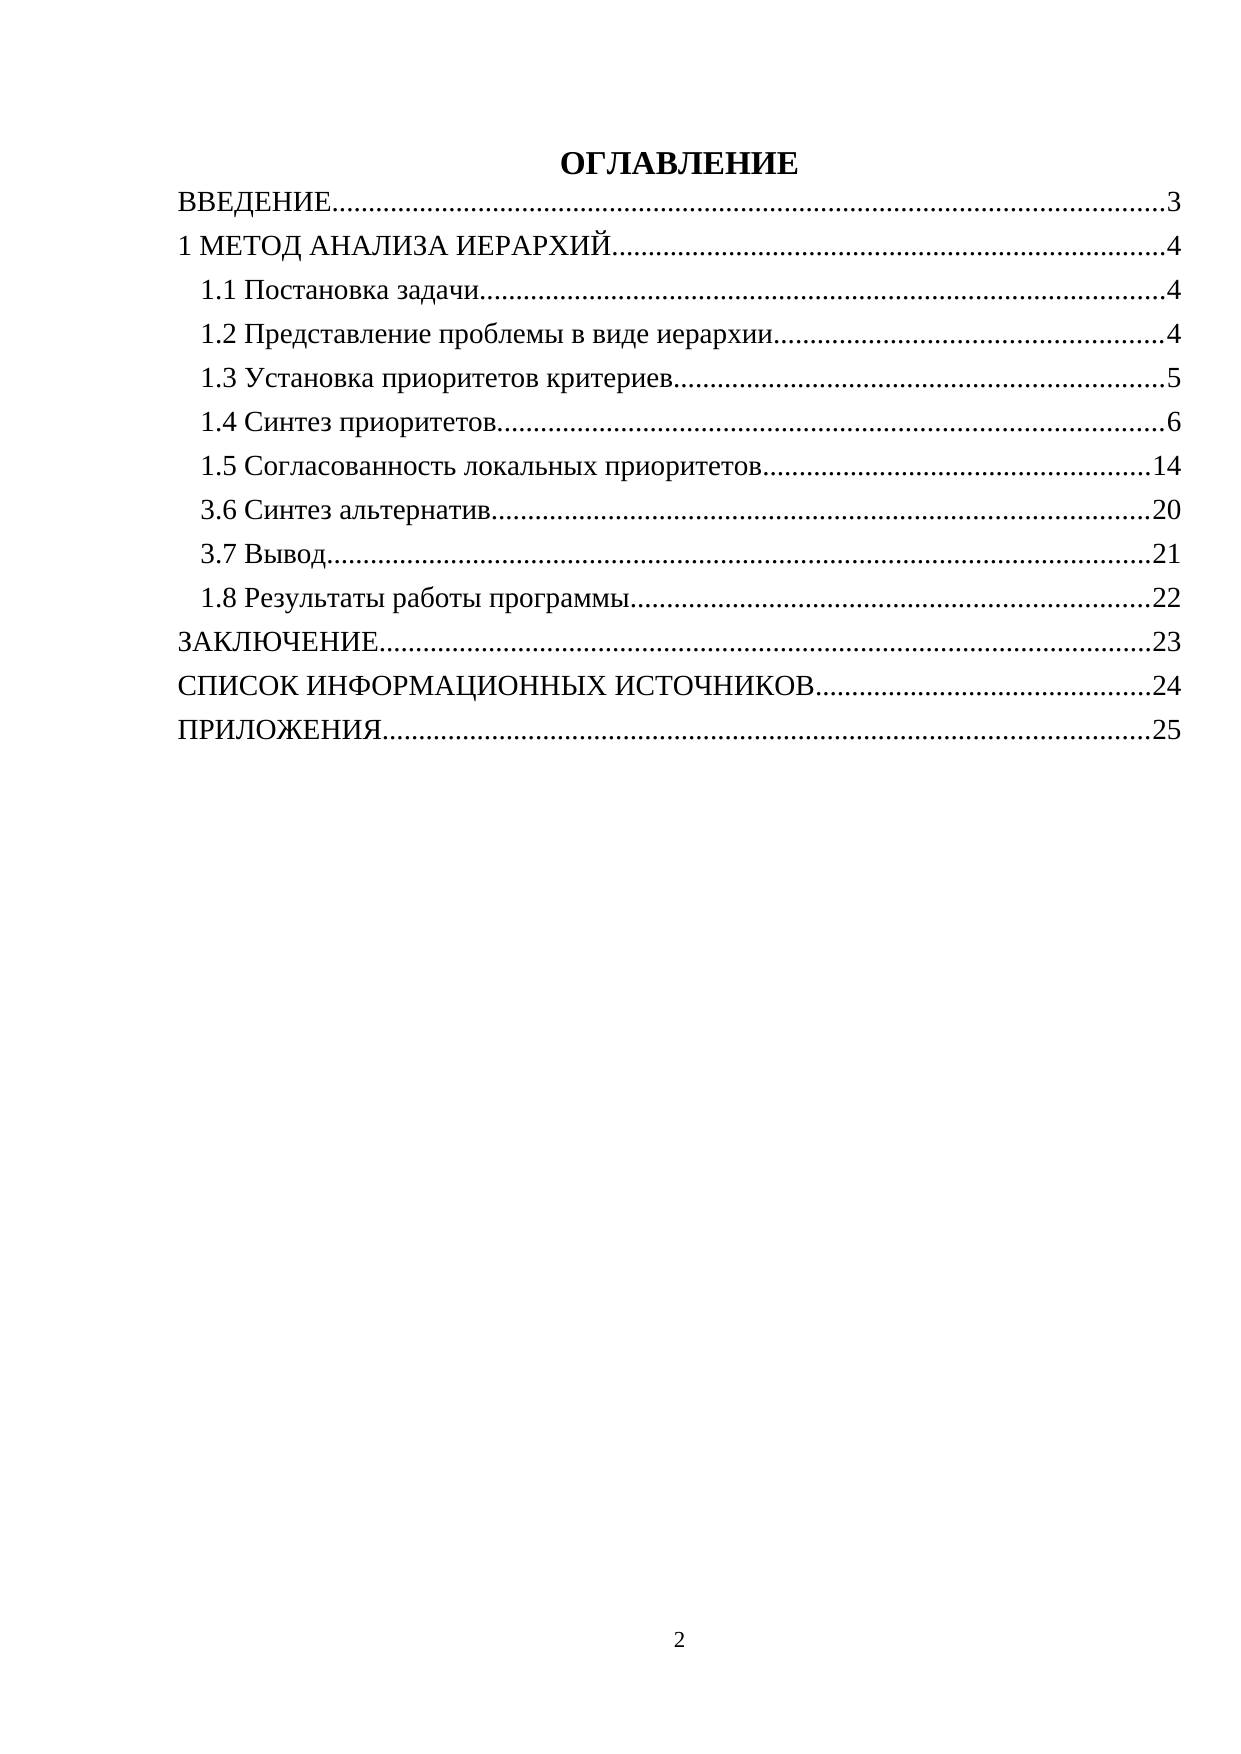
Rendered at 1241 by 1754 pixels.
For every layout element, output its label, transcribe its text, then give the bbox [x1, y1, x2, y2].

text ПРИЛОЖЕНИЯ 25 [177, 712, 1181, 746]
text 1.8 Результаты работы программы 22 [200, 580, 1181, 614]
text 1.3 Установка приоритетов критериев 5 [200, 360, 1181, 394]
subtitle ОГЛАВЛЕНИЕ [177, 143, 1181, 181]
text ВВЕДЕНИЕ 3 [177, 184, 1181, 218]
text 1.2 Представление проблемы в виде иерархии 4 [200, 316, 1181, 350]
text 1.1 Постановка задачи 4 [200, 272, 1181, 306]
text 1 МЕТОД АНАЛИЗА ИЕРАРХИЙ 4 [177, 228, 1181, 262]
text 3.7 Вывод 21 [200, 536, 1181, 570]
text 3.6 Синтез альтернатив 20 [200, 492, 1181, 526]
text 1.5 Согласованность локальных приоритетов 14 [200, 448, 1181, 482]
text ЗАКЛЮЧЕНИЕ 23 [177, 624, 1181, 658]
text 1.4 Синтез приоритетов 6 [200, 404, 1181, 438]
text СПИСОК ИНФОРМАЦИОННЫХ ИСТОЧНИКОВ 24 [177, 668, 1181, 702]
